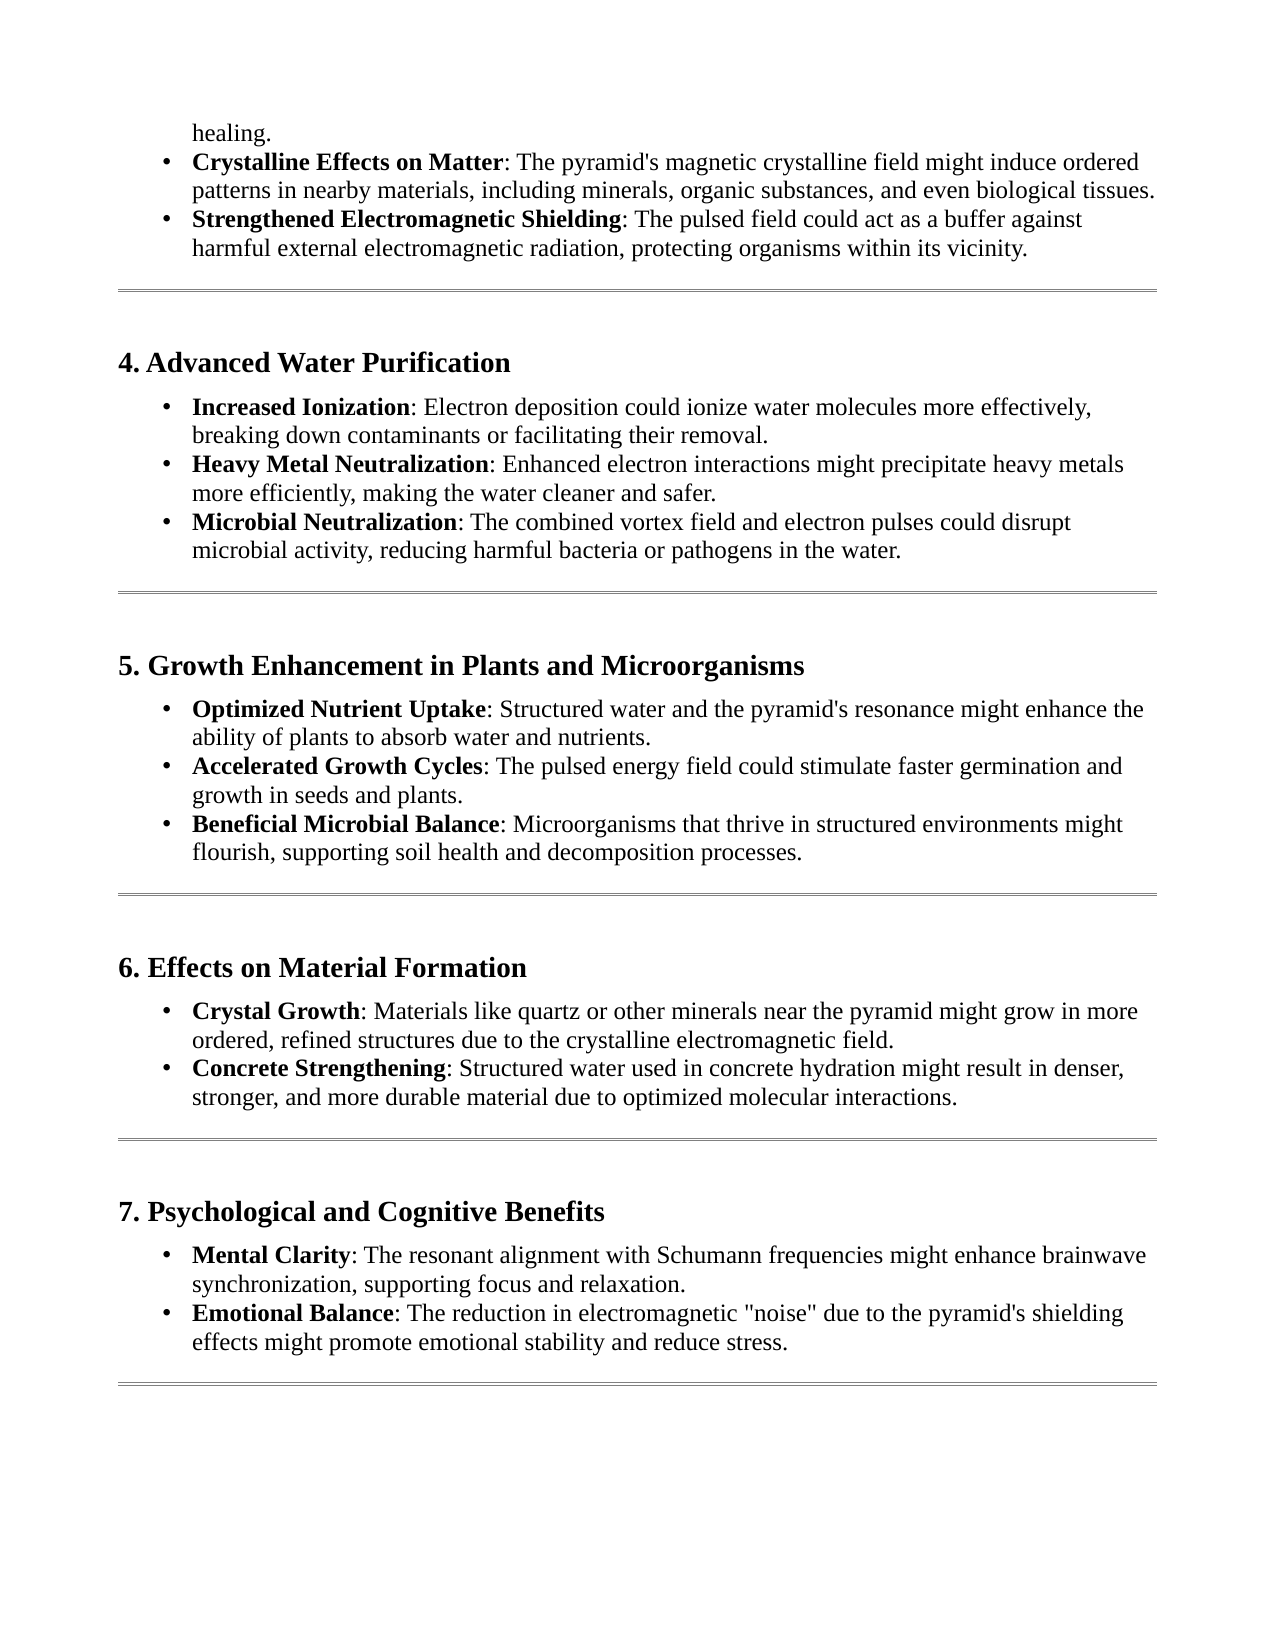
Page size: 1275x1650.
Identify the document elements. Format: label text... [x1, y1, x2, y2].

subtitle 7. Psychological and Cognitive Benefits [118, 1194, 1157, 1228]
list Heavy Metal Neutralization: Enhanced electron interactions might precipitate heavy metals more efficiently, making the water cleaner and safer. [162, 449, 1157, 507]
subtitle 6. Effects on Material Formation [118, 950, 1157, 983]
list Strengthened Electromagnetic Shielding: The pulsed field could act as a buffer against harmful external electromagnetic radiation, protecting organisms within its vicinity. [162, 204, 1157, 262]
list Beneficial Microbial Balance: Microorganisms that thrive in structured environments might flourish, supporting soil health and decomposition processes. [162, 809, 1157, 866]
list Emotional Balance: The reduction in electromagnetic "noise" due to the pyramid's shielding effects might promote emotional stability and reduce stress. [162, 1298, 1157, 1356]
list Optimized Nutrient Uptake: Structured water and the pyramid's resonance might enhance the ability of plants to absorb water and nutrients. [162, 694, 1157, 751]
list Increased Ionization: Electron deposition could ionize water molecules more effectively, breaking down contaminants or facilitating their removal. [162, 392, 1157, 449]
subtitle 5. Growth Enhancement in Plants and Microorganisms [118, 648, 1157, 681]
subtitle 4. Advanced Water Purification [118, 346, 1157, 379]
list Concrete Strengthening: Structured water used in concrete hydration might result in denser, stronger, and more durable material due to optimized molecular interactions. [162, 1053, 1157, 1111]
list Crystalline Effects on Matter: The pyramid's magnetic crystalline field might induce ordered patterns in nearby materials, including minerals, organic substances, and even biological tissues. [162, 147, 1157, 204]
list healing. [162, 118, 1157, 147]
list Crystal Growth: Materials like quartz or other minerals near the pyramid might grow in more ordered, refined structures due to the crystalline electromagnetic field. [162, 996, 1157, 1053]
list Mental Clarity: The resonant alignment with Schumann frequencies might enhance brainwave synchronization, supporting focus and relaxation. [162, 1241, 1157, 1298]
list Microbial Neutralization: The combined vortex field and electron pulses could disrupt microbial activity, reducing harmful bacteria or pathogens in the water. [162, 507, 1157, 564]
list Accelerated Growth Cycles: The pulsed energy field could stimulate faster germination and growth in seeds and plants. [162, 751, 1157, 809]
